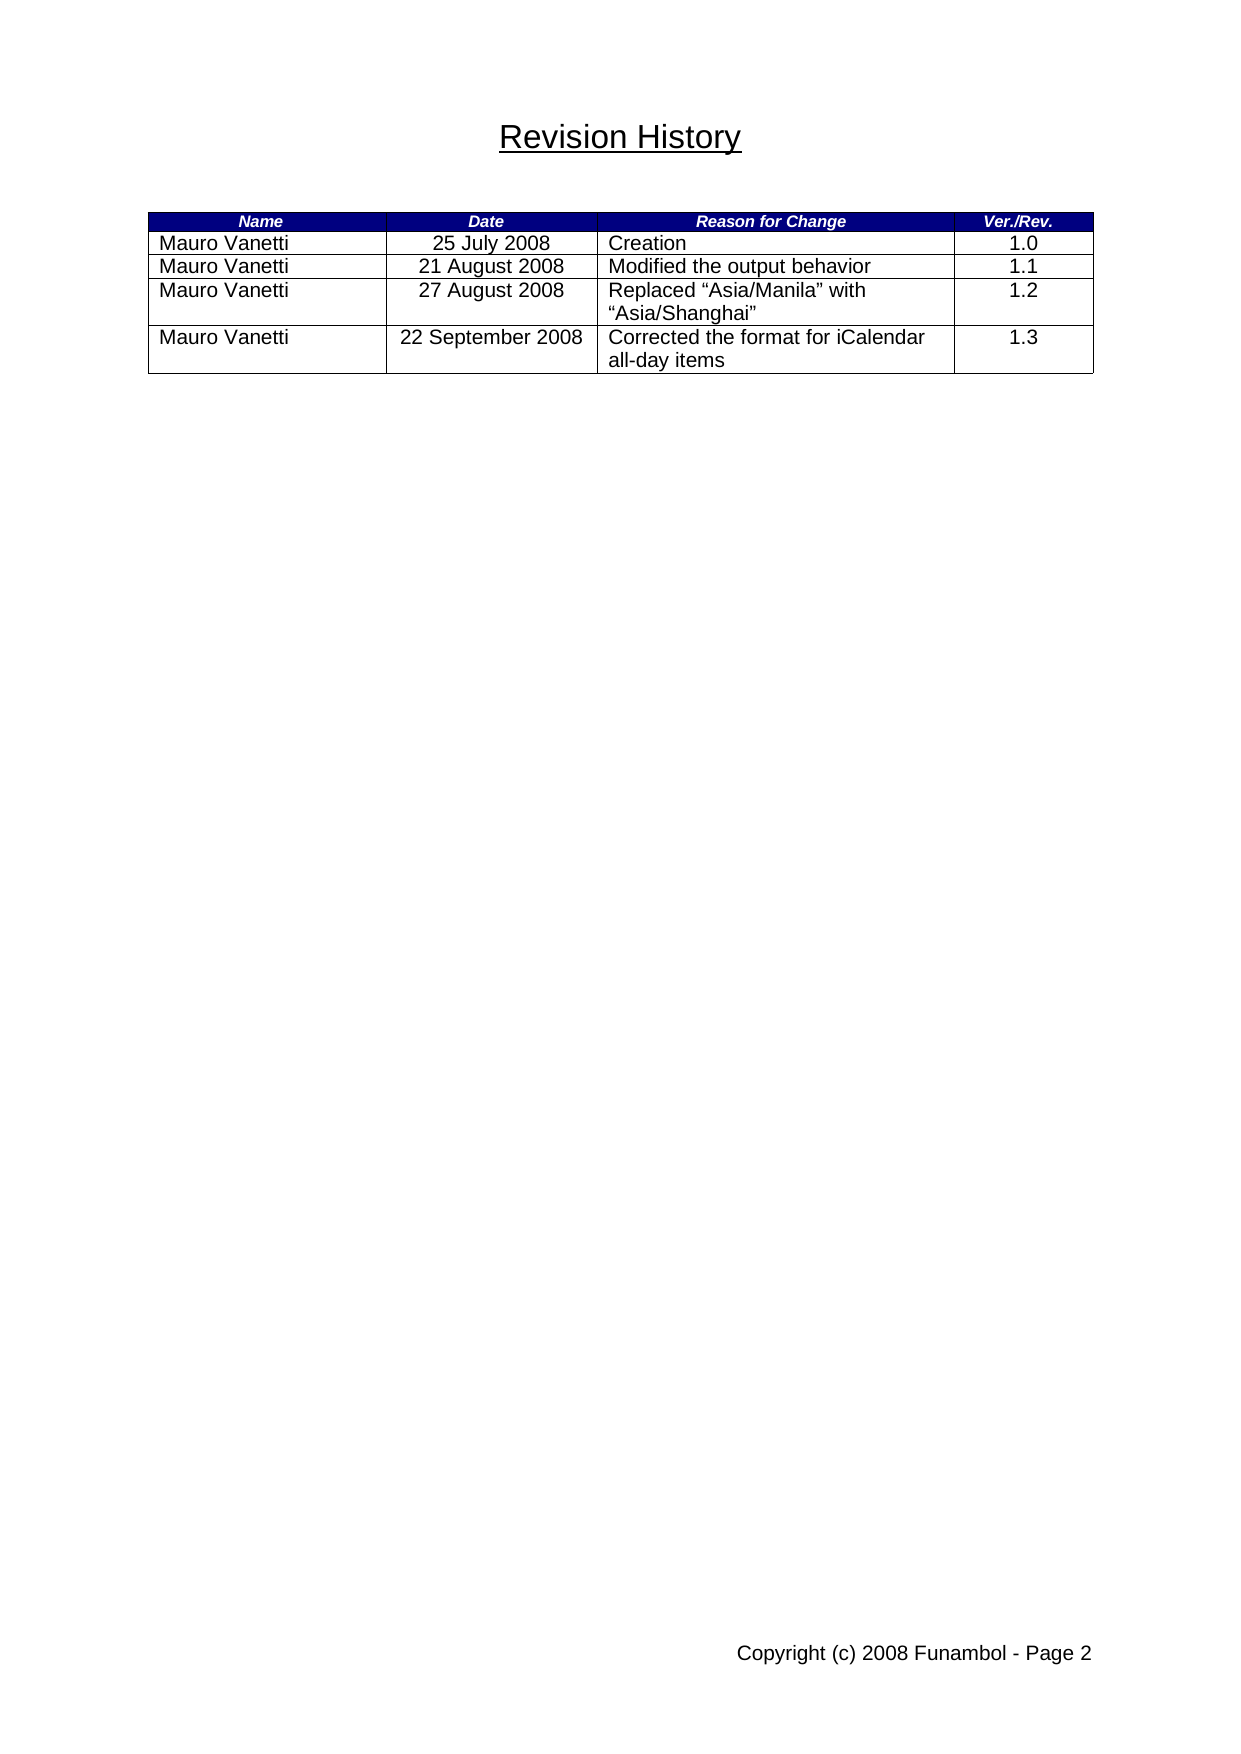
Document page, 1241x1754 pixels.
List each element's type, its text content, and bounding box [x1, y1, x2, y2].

table_cell Modified the output behavior [598, 255, 954, 278]
table_header Ver./Rev. [955, 213, 1093, 231]
table_cell 25 July 2008 [387, 232, 597, 254]
table_cell 1.2 [955, 279, 1093, 325]
text Revision History [148, 118, 1093, 156]
table_cell 22 September 2008 [387, 326, 597, 373]
table_cell Replaced “Asia/Manila” with “Asia/Shanghai” [598, 279, 954, 325]
table_cell 27 August 2008 [387, 279, 597, 325]
table_header Date [387, 213, 597, 231]
table_cell Mauro Vanetti [149, 279, 386, 325]
table_header Reason for Change [598, 213, 954, 231]
table_cell Mauro Vanetti [149, 255, 386, 278]
table_cell 1.0 [955, 232, 1093, 254]
table_cell Creation [598, 232, 954, 254]
table_cell 1.1 [955, 255, 1093, 278]
table_cell 21 August 2008 [387, 255, 597, 278]
table_header Name [149, 213, 386, 231]
table_cell Mauro Vanetti [149, 232, 386, 254]
table_cell 1.3 [955, 326, 1093, 373]
table_cell Mauro Vanetti [149, 326, 386, 373]
table_cell Corrected the format for iCalendar all-day items [598, 326, 954, 373]
